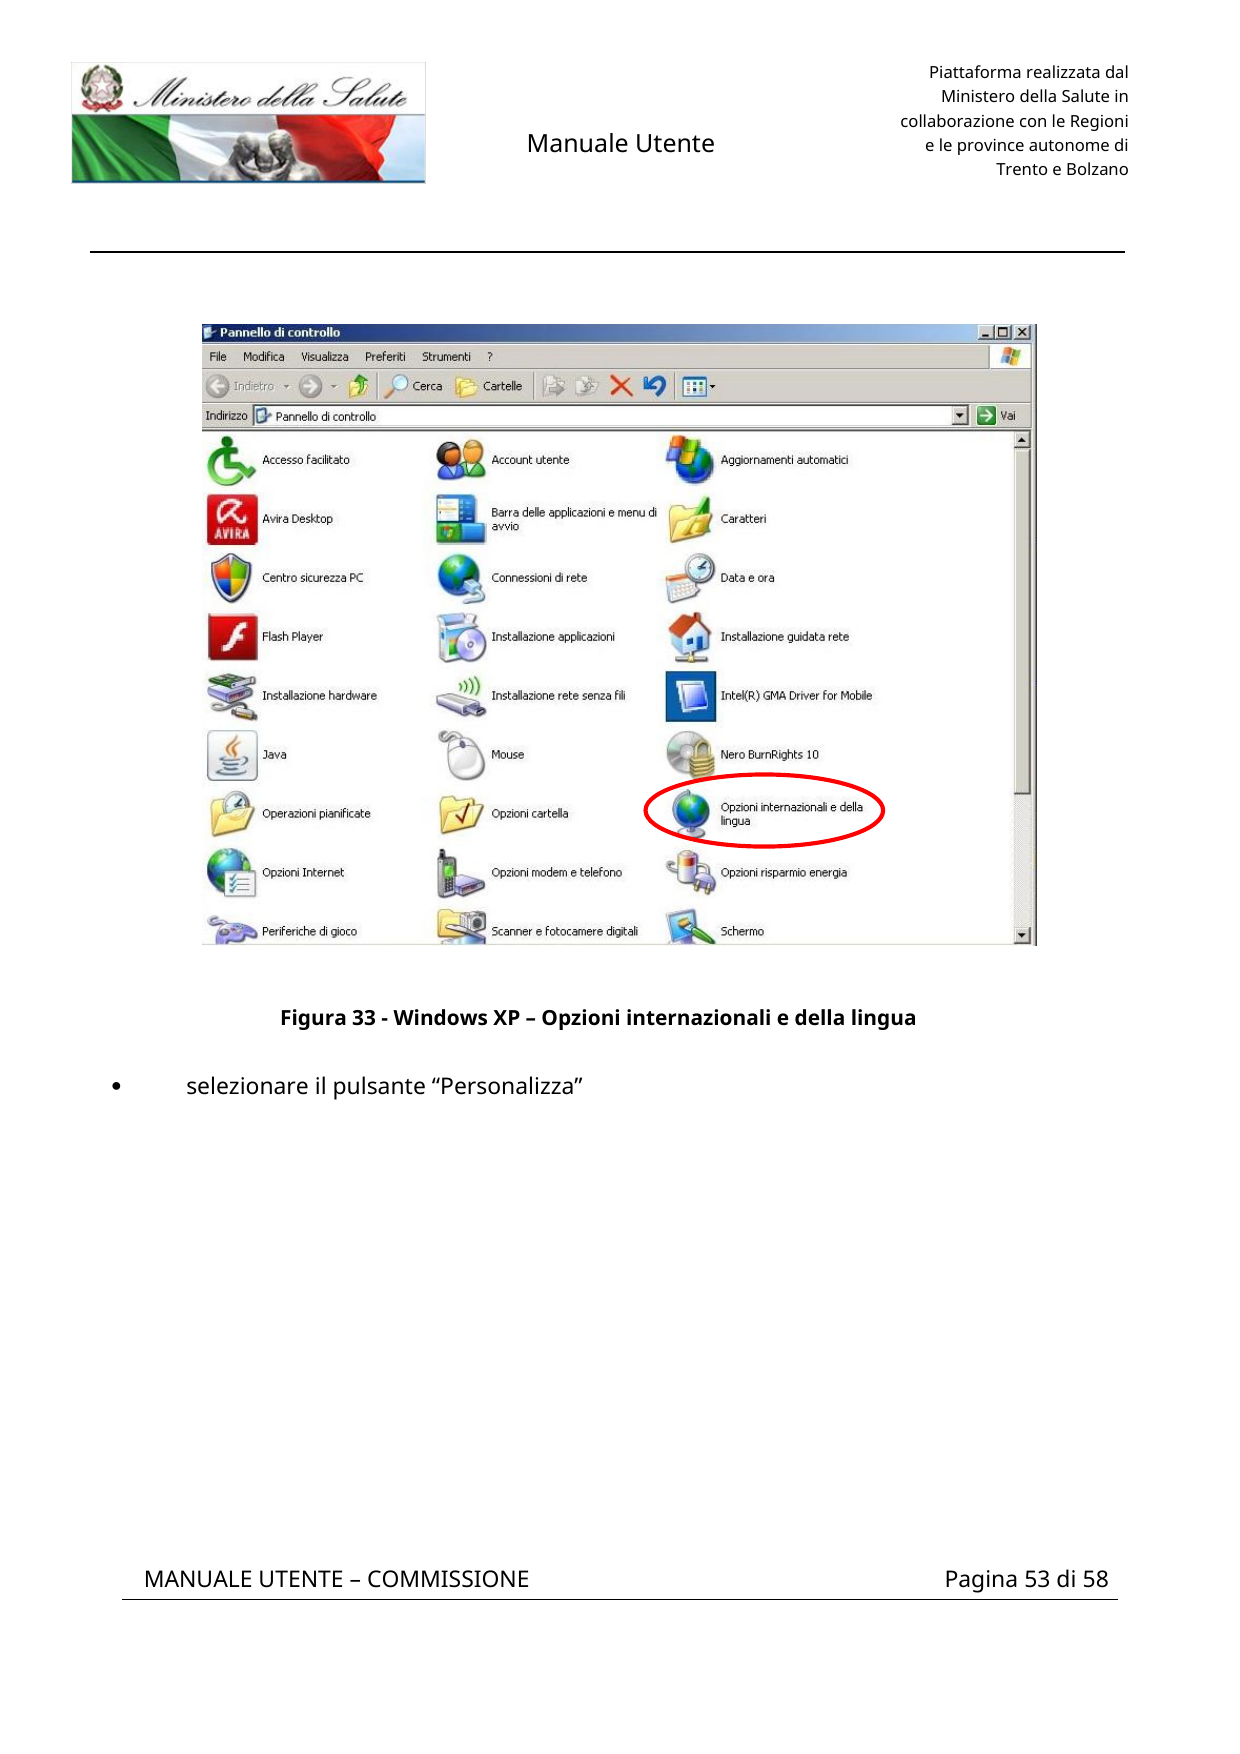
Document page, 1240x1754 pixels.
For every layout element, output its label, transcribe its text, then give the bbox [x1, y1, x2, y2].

text Figura 33 - Windows XP – Opzioni internazionali e della lingua [112, 1003, 922, 1032]
list selezionare il pulsante “Personalizza” [112, 1070, 1172, 1101]
